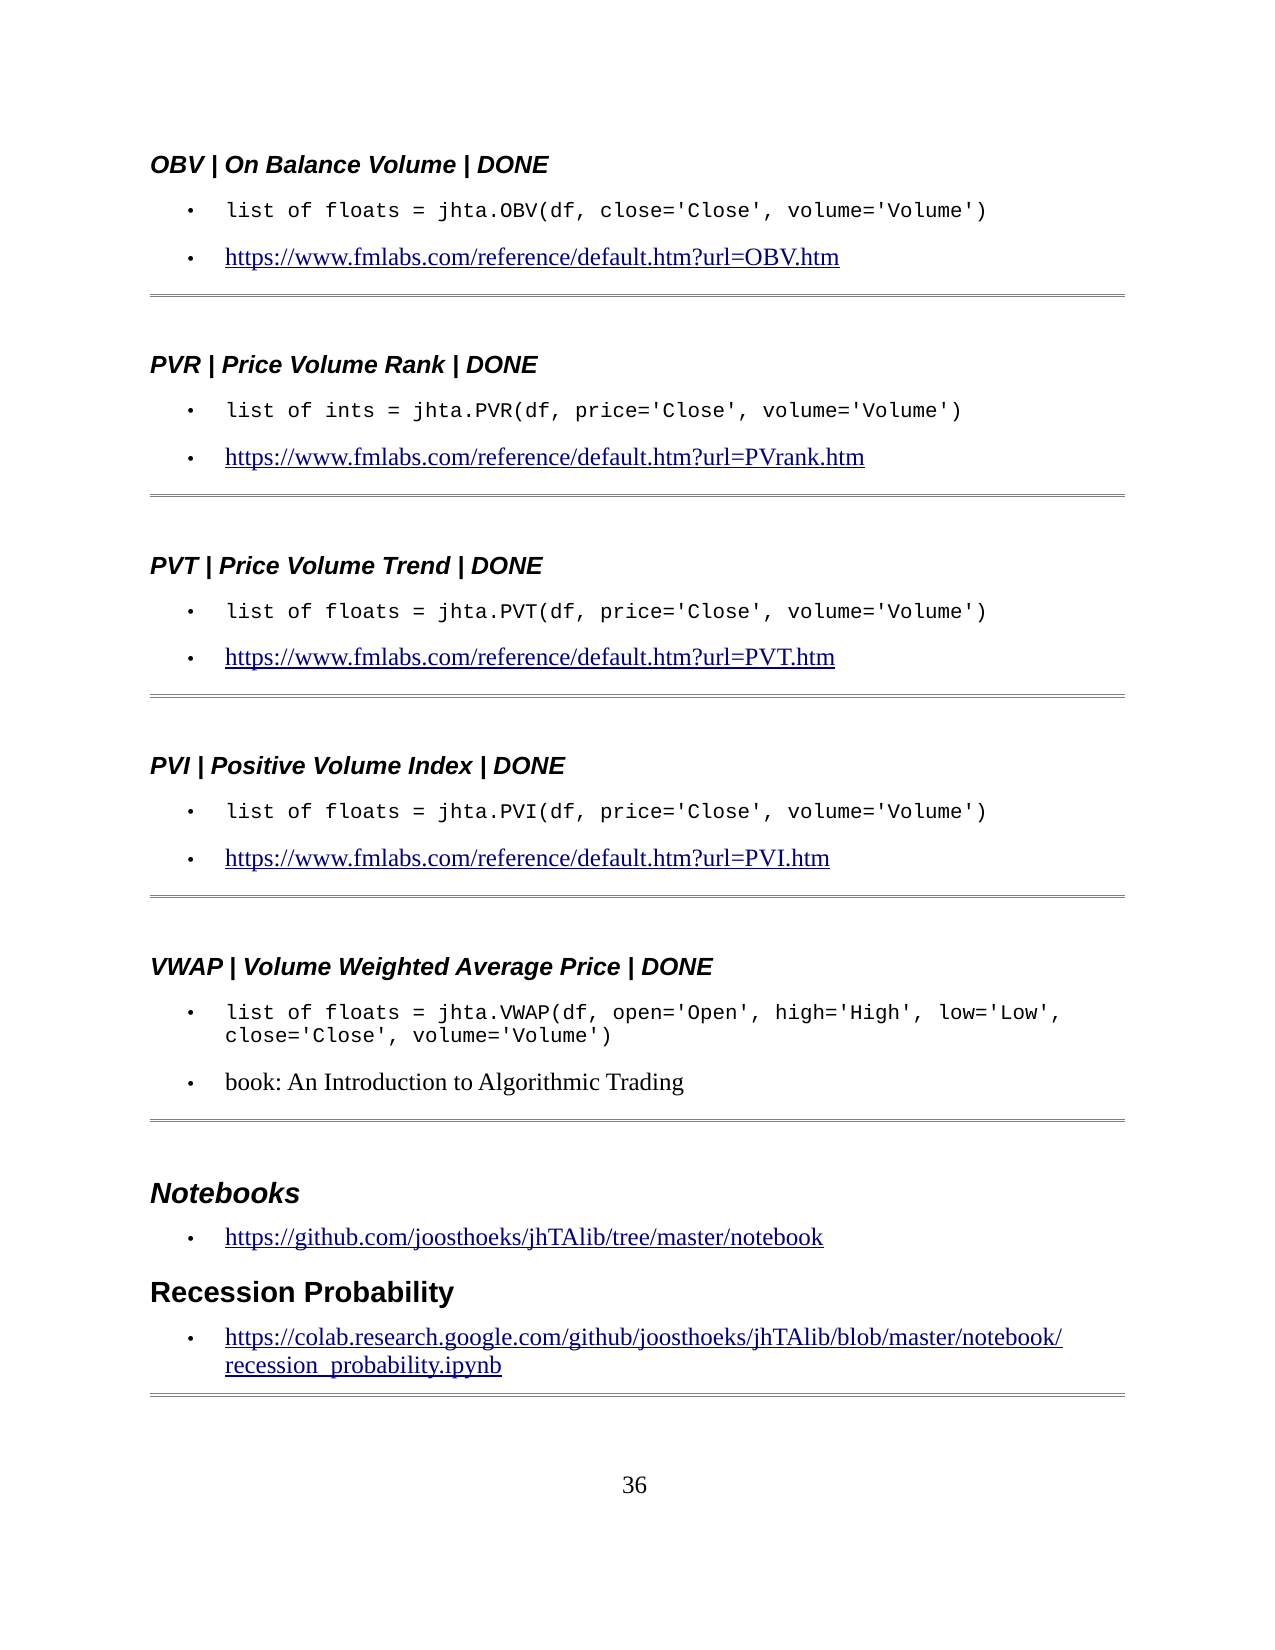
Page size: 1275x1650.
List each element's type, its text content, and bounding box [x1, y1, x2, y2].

subtitle VWAP | Volume Weighted Average Price | DONE [150, 952, 1125, 980]
subtitle PVR | Price Volume Rank | DONE [150, 350, 1125, 379]
list list of floats = jhta.PVT(df, price='Close', volume='Volume') [187, 601, 1125, 624]
list list of floats = jhta.PVI(df, price='Close', volume='Volume') [187, 801, 1125, 825]
list https://www.fmlabs.com/reference/default.htm?url=PVrank.htm [187, 442, 1125, 471]
subtitle Recession Probability [150, 1276, 1125, 1309]
list https://www.fmlabs.com/reference/default.htm?url=PVT.htm [187, 642, 1125, 671]
list list of ints = jhta.PVR(df, price='Close', volume='Volume') [187, 400, 1125, 424]
list list of floats = jhta.VWAP(df, open='Open', high='High', low='Low', close='Close', volume='Volume') [187, 1002, 1125, 1049]
list https://www.fmlabs.com/reference/default.htm?url=PVI.htm [187, 843, 1125, 872]
subtitle OBV | On Balance Volume | DONE [150, 150, 1125, 178]
list list of floats = jhta.OBV(df, close='Close', volume='Volume') [187, 200, 1125, 224]
subtitle Notebooks [150, 1176, 1125, 1209]
list https://colab.research.google.com/github/joosthoeks/jhTAlib/blob/master/notebook/recession_probability.ipynb [187, 1322, 1125, 1379]
list https://www.fmlabs.com/reference/default.htm?url=OBV.htm [187, 242, 1125, 270]
list book: An Introduction to Algorithmic Trading [187, 1067, 1125, 1096]
subtitle PVT | Price Volume Trend | DONE [150, 551, 1125, 579]
subtitle PVI | Positive Volume Index | DONE [150, 751, 1125, 780]
list https://github.com/joosthoeks/jhTAlib/tree/master/notebook [187, 1222, 1125, 1251]
